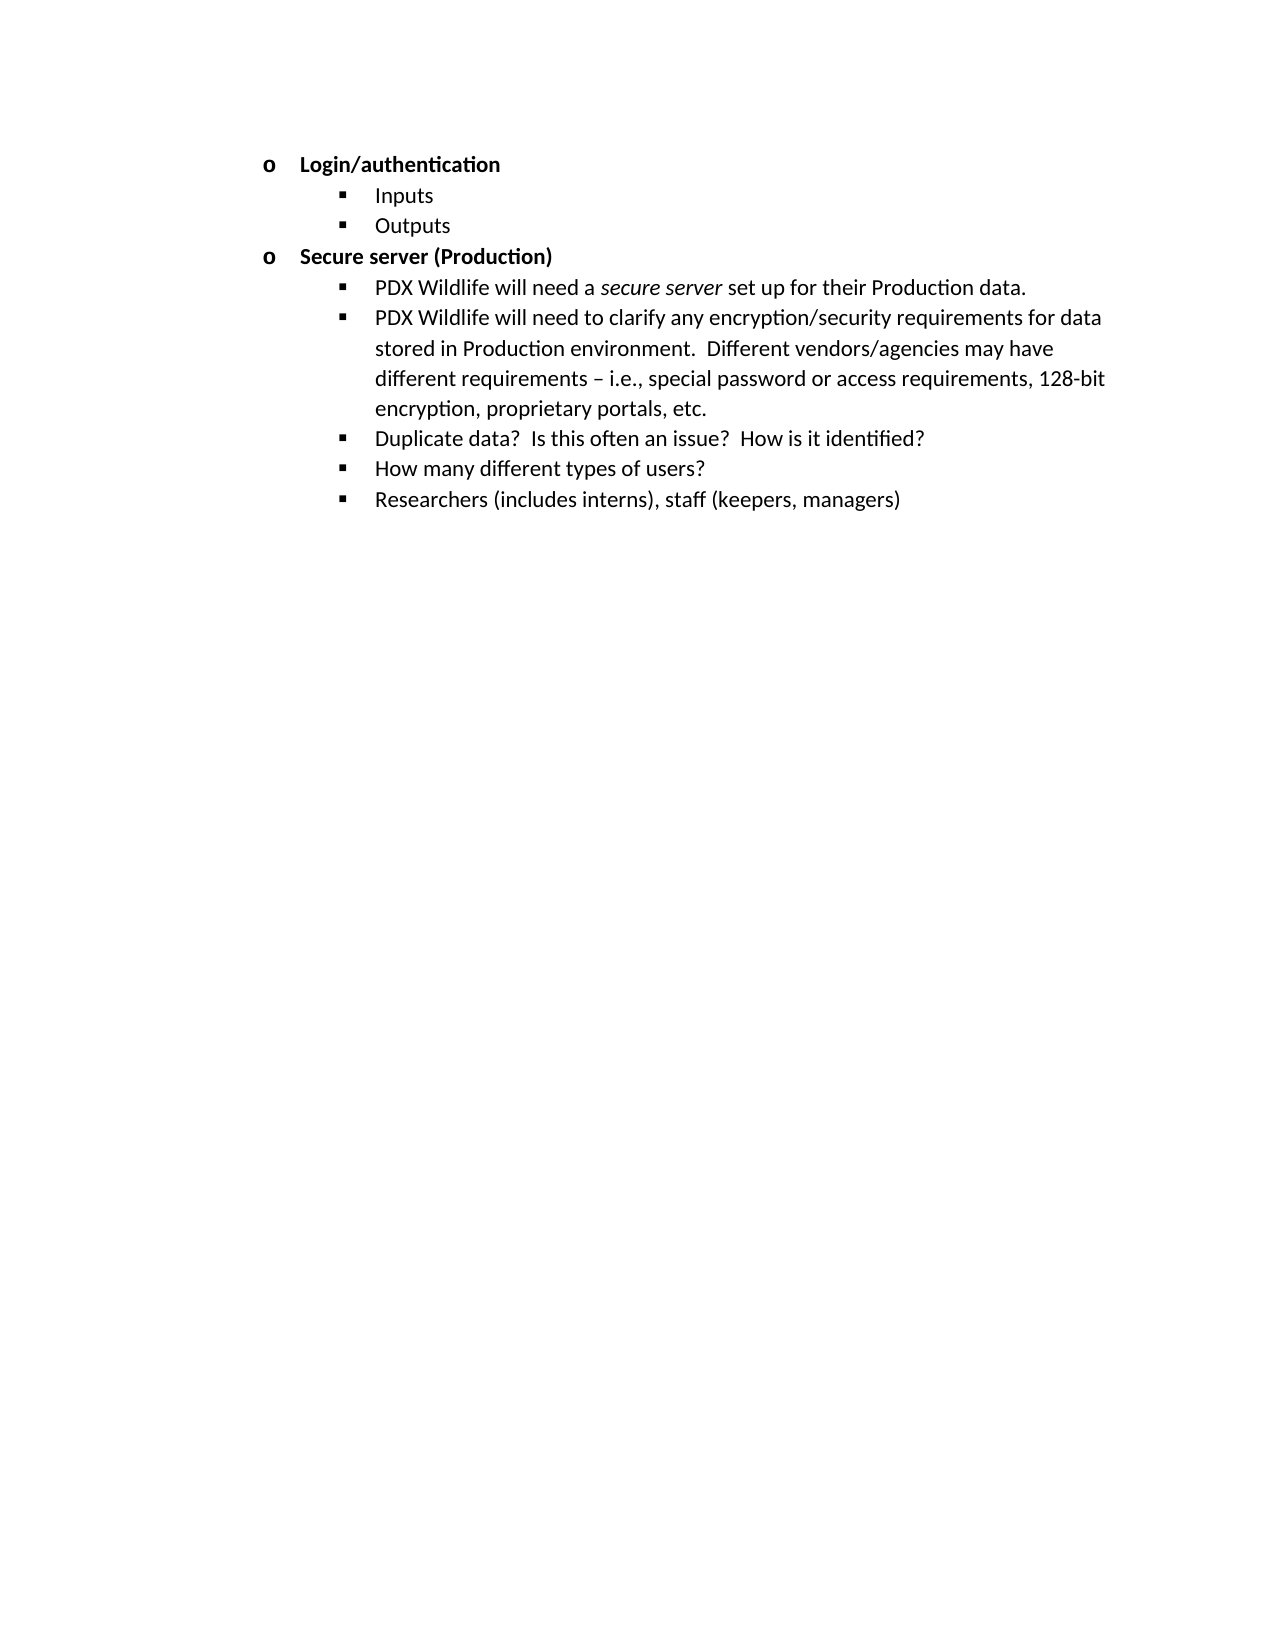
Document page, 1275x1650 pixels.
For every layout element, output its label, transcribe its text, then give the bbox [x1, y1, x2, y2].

list Login/authentication [262, 150, 1125, 179]
list PDX Wildlife will need to clarify any encryption/security requirements for data stored in Production environment. Different vendors/agencies may have different requirements – i.e., special password or access requirements, 128-bit encryption, proprietary portals, etc. [337, 303, 1125, 422]
list How many different types of users? [337, 454, 1125, 483]
list Outputs [337, 212, 1125, 240]
list Inputs [337, 181, 1125, 209]
list Researchers (includes interns), staff (keepers, managers) [337, 485, 1125, 513]
list Duplicate data? Is this often an issue? How is it identified? [337, 424, 1125, 452]
list PDX Wildlife will need a secure server set up for their Production data. [337, 273, 1125, 301]
list Secure server (Production) [262, 242, 1125, 271]
